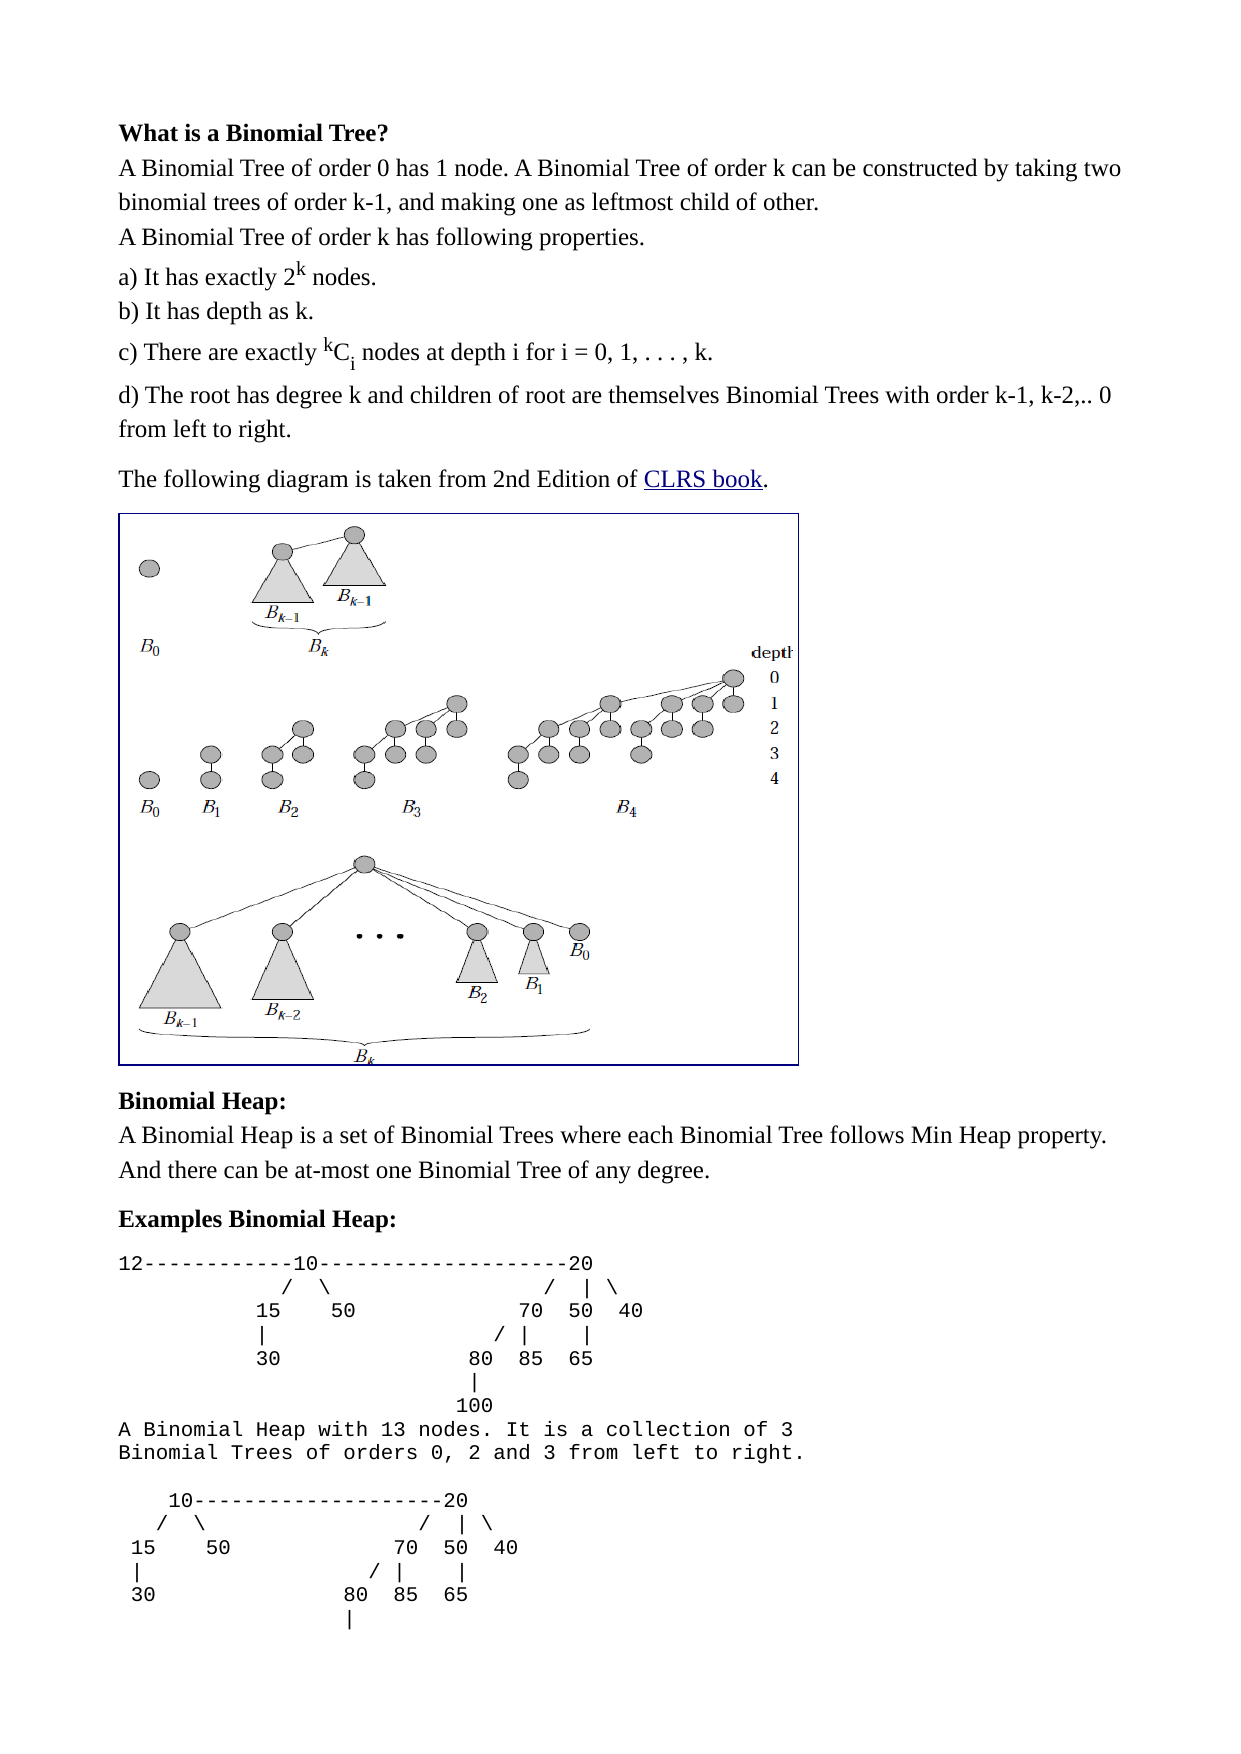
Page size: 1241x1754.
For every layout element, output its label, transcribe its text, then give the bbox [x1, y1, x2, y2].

text Examples Binomial Heap: [118, 1204, 1122, 1233]
text | / | | [118, 1324, 1122, 1348]
text | / | | [118, 1561, 1122, 1584]
text A Binomial Heap with 13 nodes. It is a collection of 3 [118, 1419, 1122, 1442]
text 30 80 85 65 [118, 1348, 1122, 1371]
text What is a Binomial Tree? A Binomial Tree of order 0 has 1 node. A Binomial Tree of order k can be constructed by taking two binomial trees of order k-1, and making one as leftmost child of other. A Binomial Tree of order k has following properties. a) It has exactly 2k nodes. b) It has depth as k. c) There are exactly kCi nodes at depth i for i = 0, 1, . . . , k. d) The root has degree k and children of root are themselves Binomial Trees with order k-1, k-2,.. 0 from left to right. [118, 118, 1122, 443]
text Binomial Heap: A Binomial Heap is a set of Binomial Trees where each Binomial Tree follows Min Heap property. And there can be at-most one Binomial Tree of any degree. [118, 1086, 1122, 1184]
text / \ / | \ [118, 1277, 1122, 1301]
text / \ / | \ [118, 1513, 1122, 1537]
text | [118, 1371, 1122, 1395]
text 30 80 85 65 [118, 1584, 1122, 1608]
text 10--------------------20 [118, 1490, 1122, 1513]
text 15 50 70 50 40 [118, 1537, 1122, 1561]
text | [118, 1608, 1122, 1632]
text Binomial Trees of orders 0, 2 and 3 from left to right. [118, 1442, 1122, 1466]
text 100 [118, 1395, 1122, 1419]
text 12------------10--------------------20 [118, 1253, 1122, 1277]
text 15 50 70 50 40 [118, 1301, 1122, 1324]
picture [120, 514, 798, 1064]
text The following diagram is taken from 2nd Edition of CLRS book. [118, 464, 1122, 492]
